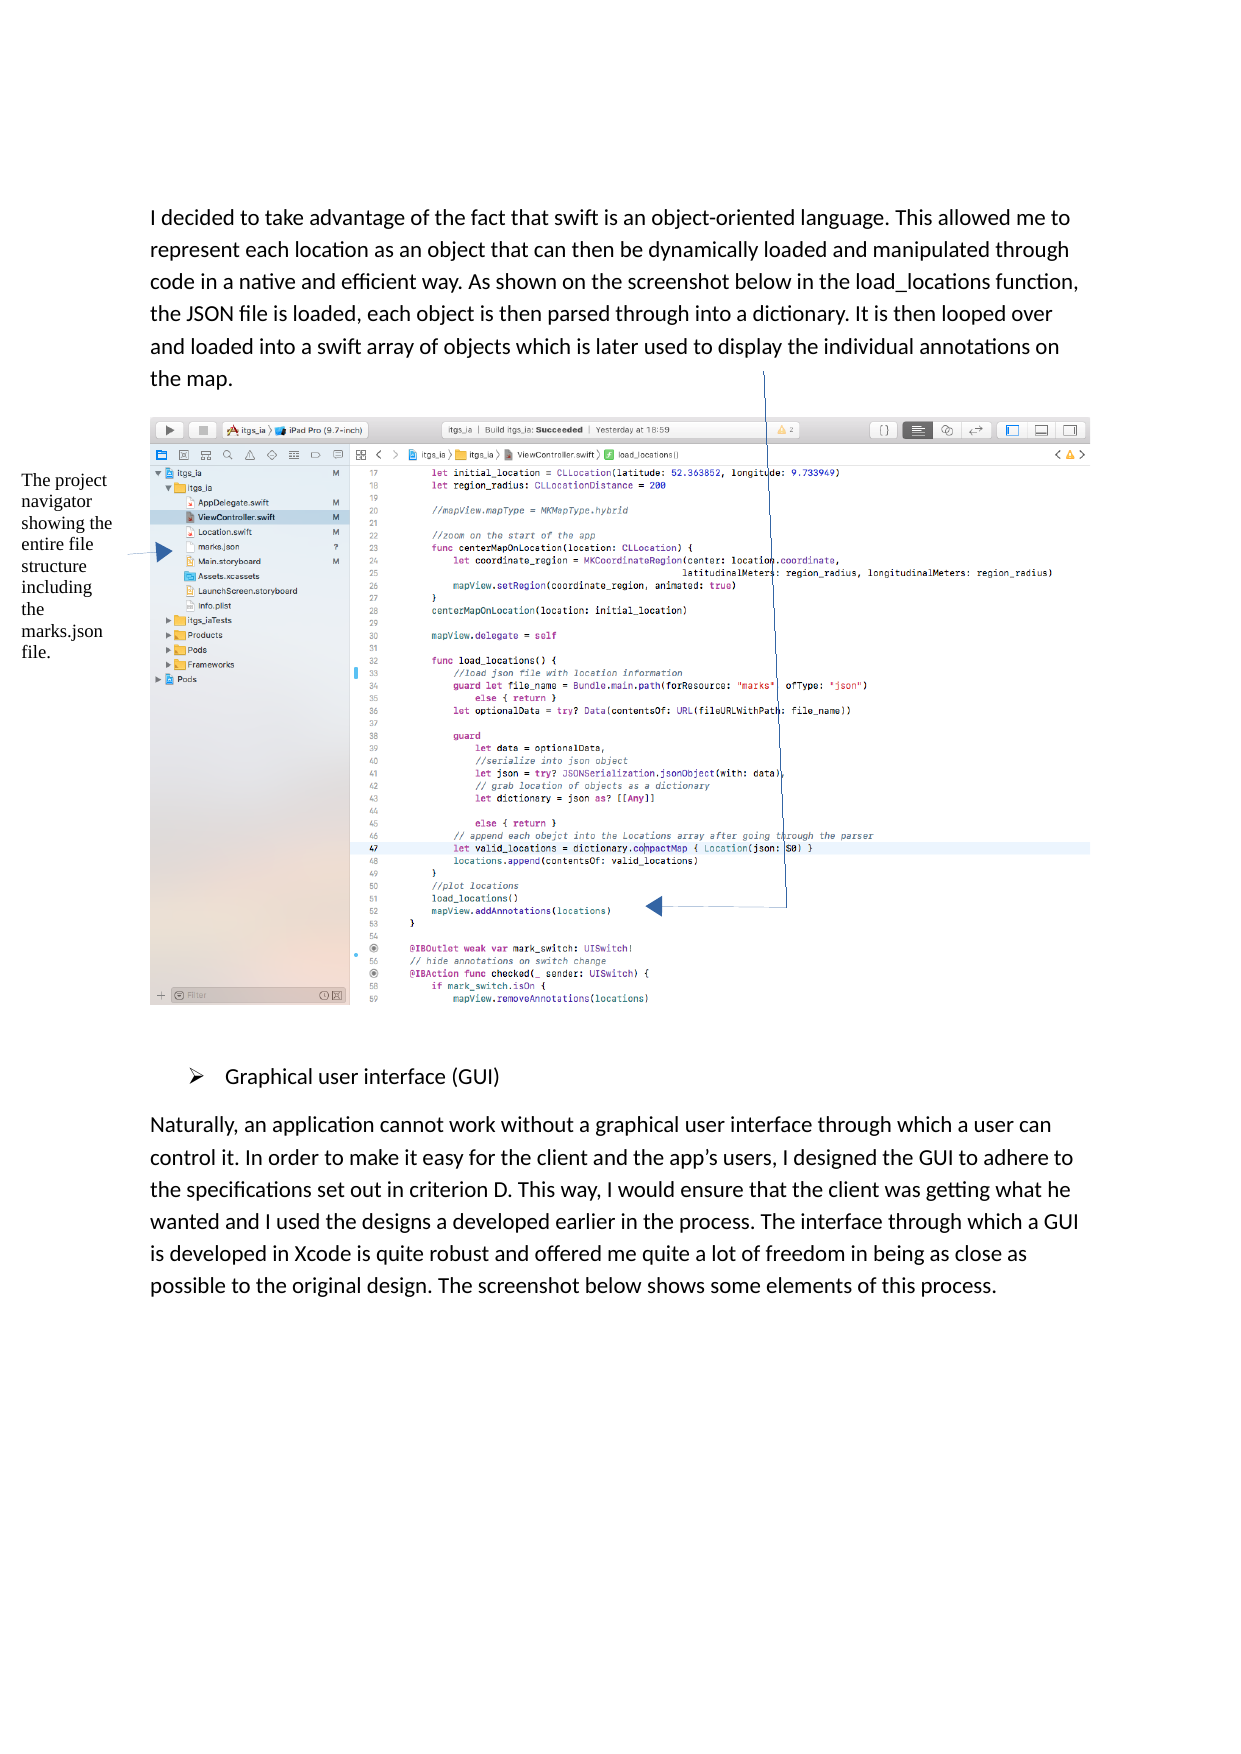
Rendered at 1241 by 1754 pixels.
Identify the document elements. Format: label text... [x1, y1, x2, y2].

text Naturally, an application cannot work without a graphical user interface through which a user can control it. In order to make it easy for the client and the app’s users, I designed the GUI to adhere to the specifications set out in criterion D. This way, I would ensure that the client was getting what he wanted and I used the designs a developed earlier in the process. The interface through which a GUI is developed in Xcode is quite robust and offered me quite a lot of freedom in being as close as possible to the original design. The screenshot below shows some elements of this process. [150, 1111, 1090, 1299]
picture [150, 417, 1091, 1005]
text I decided to take advantage of the fact that swift is an object-oriented language. This allowed me to represent each location as an object that can then be dynamically loaded and manipulated through code in a native and efficient way. As shown on the screenshot below in the load_locations function, the JSON file is loaded, each object is then parsed through into a dictionary. It is then looped over and loaded into a swift array of objects which is later used to display the individual annotations on the map. [150, 203, 1090, 392]
list Graphical user interface (GUI) [187, 1062, 1090, 1090]
